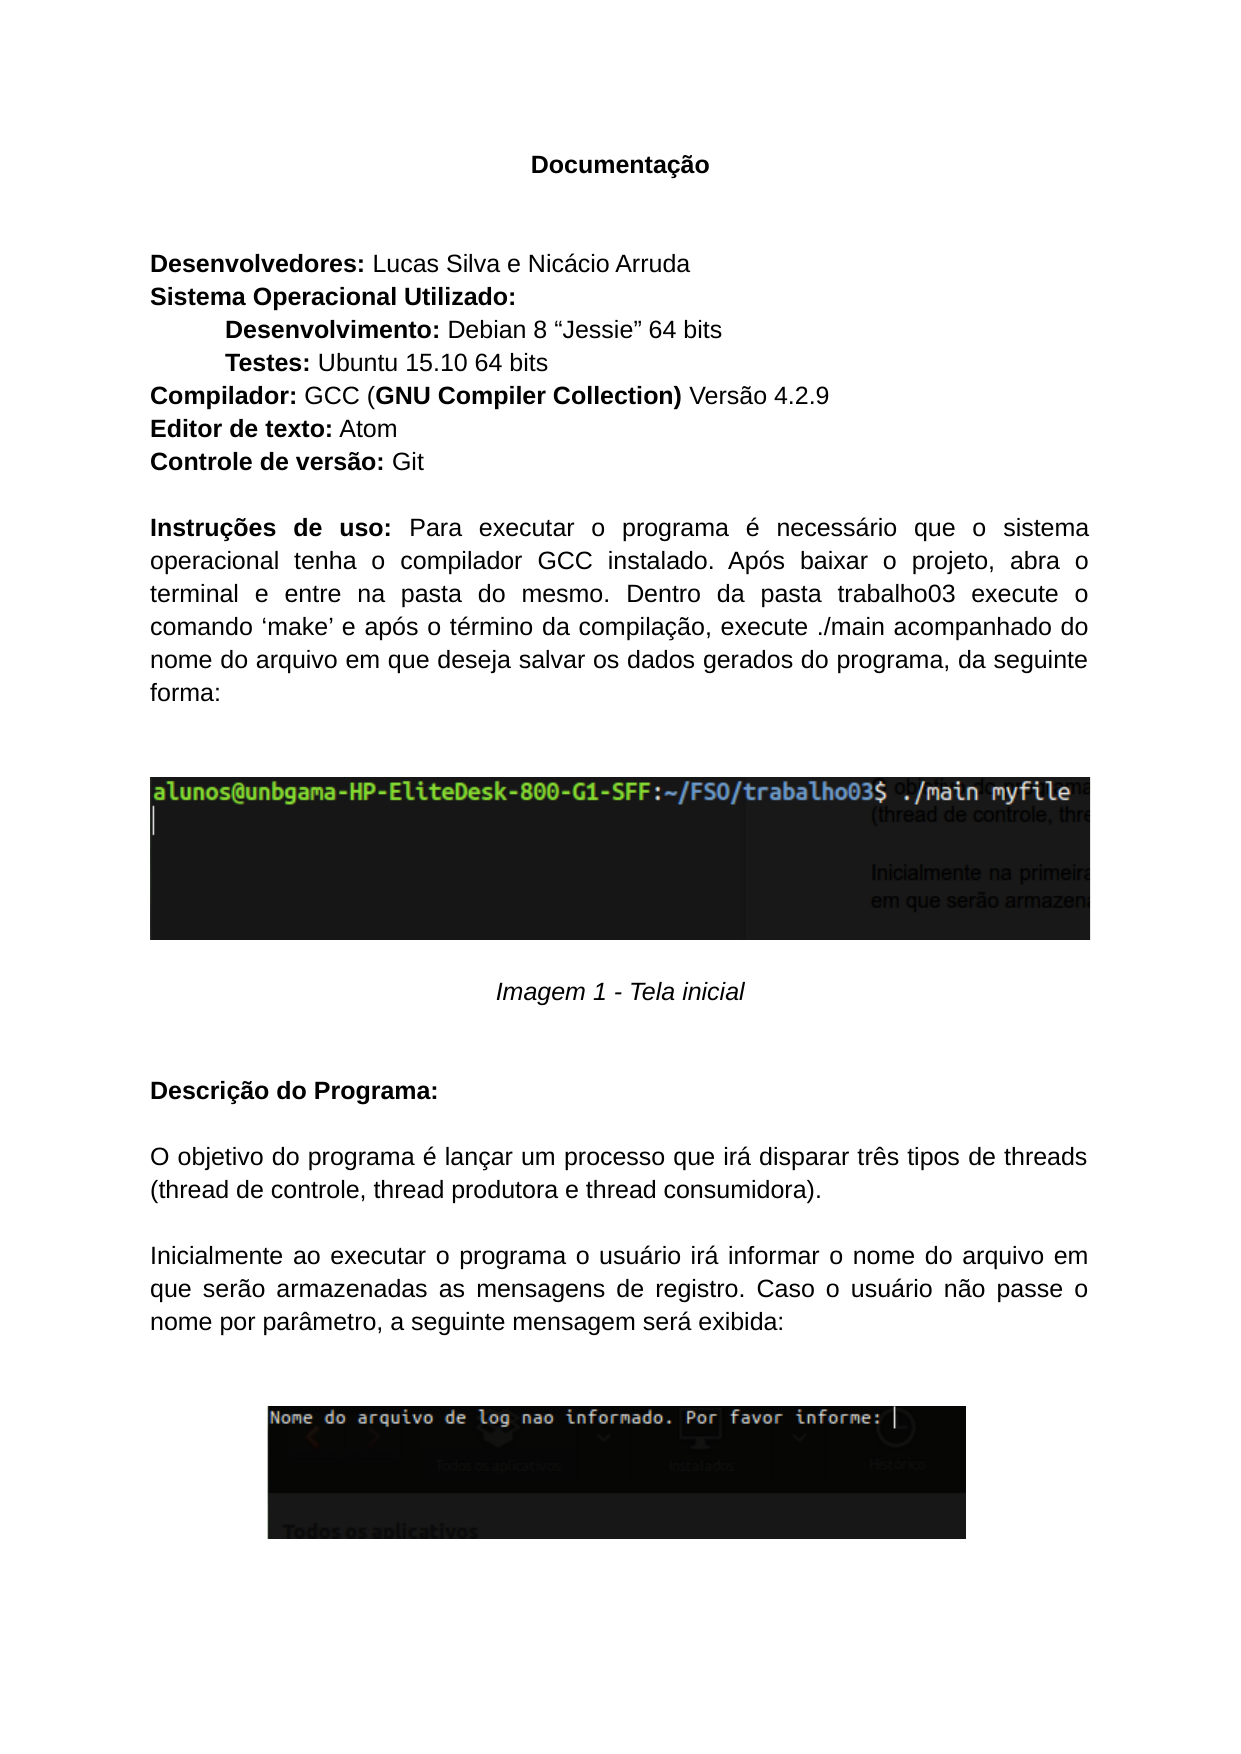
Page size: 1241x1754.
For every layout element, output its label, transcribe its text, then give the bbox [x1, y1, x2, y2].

text Desenvolvedores: Lucas Silva e Nicácio Arruda [150, 249, 1090, 278]
text Imagem 1 - Tela inicial [150, 977, 1090, 1006]
text Instruções de uso: Para executar o programa é necessário que o sistema operacional tenha o compilador GCC instalado. Após baixar o projeto, abra o terminal e entre na pasta do mesmo. Dentro da pasta trabalho03 execute o comando ‘make’ e após o término da compilação, execute ./main acompanhado do nome do arquivo em que deseja salvar os dados gerados do programa, da seguinte forma: [150, 513, 1090, 707]
text Compilador: GCC (GNU Compiler Collection) Versão 4.2.9 [150, 381, 1090, 410]
text Inicialmente ao executar o programa o usuário irá informar o nome do arquivo em que serão armazenadas as mensagens de registro. Caso o usuário não passe o nome por parâmetro, a seguinte mensagem será exibida: [150, 1241, 1090, 1336]
picture [150, 777, 1091, 940]
text Descrição do Programa: [150, 1076, 1090, 1104]
text Testes: Ubuntu 15.10 64 bits [150, 348, 1090, 377]
text Documentação [150, 150, 1090, 179]
picture [267, 1406, 966, 1539]
text Sistema Operacional Utilizado: [150, 282, 1090, 311]
text Editor de texto: Atom [150, 414, 1090, 443]
text O objetivo do programa é lançar um processo que irá disparar três tipos de threads (thread de controle, thread produtora e thread consumidora). [150, 1142, 1090, 1204]
text Controle de versão: Git [150, 447, 1090, 476]
text Desenvolvimento: Debian 8 “Jessie” 64 bits [150, 315, 1090, 344]
